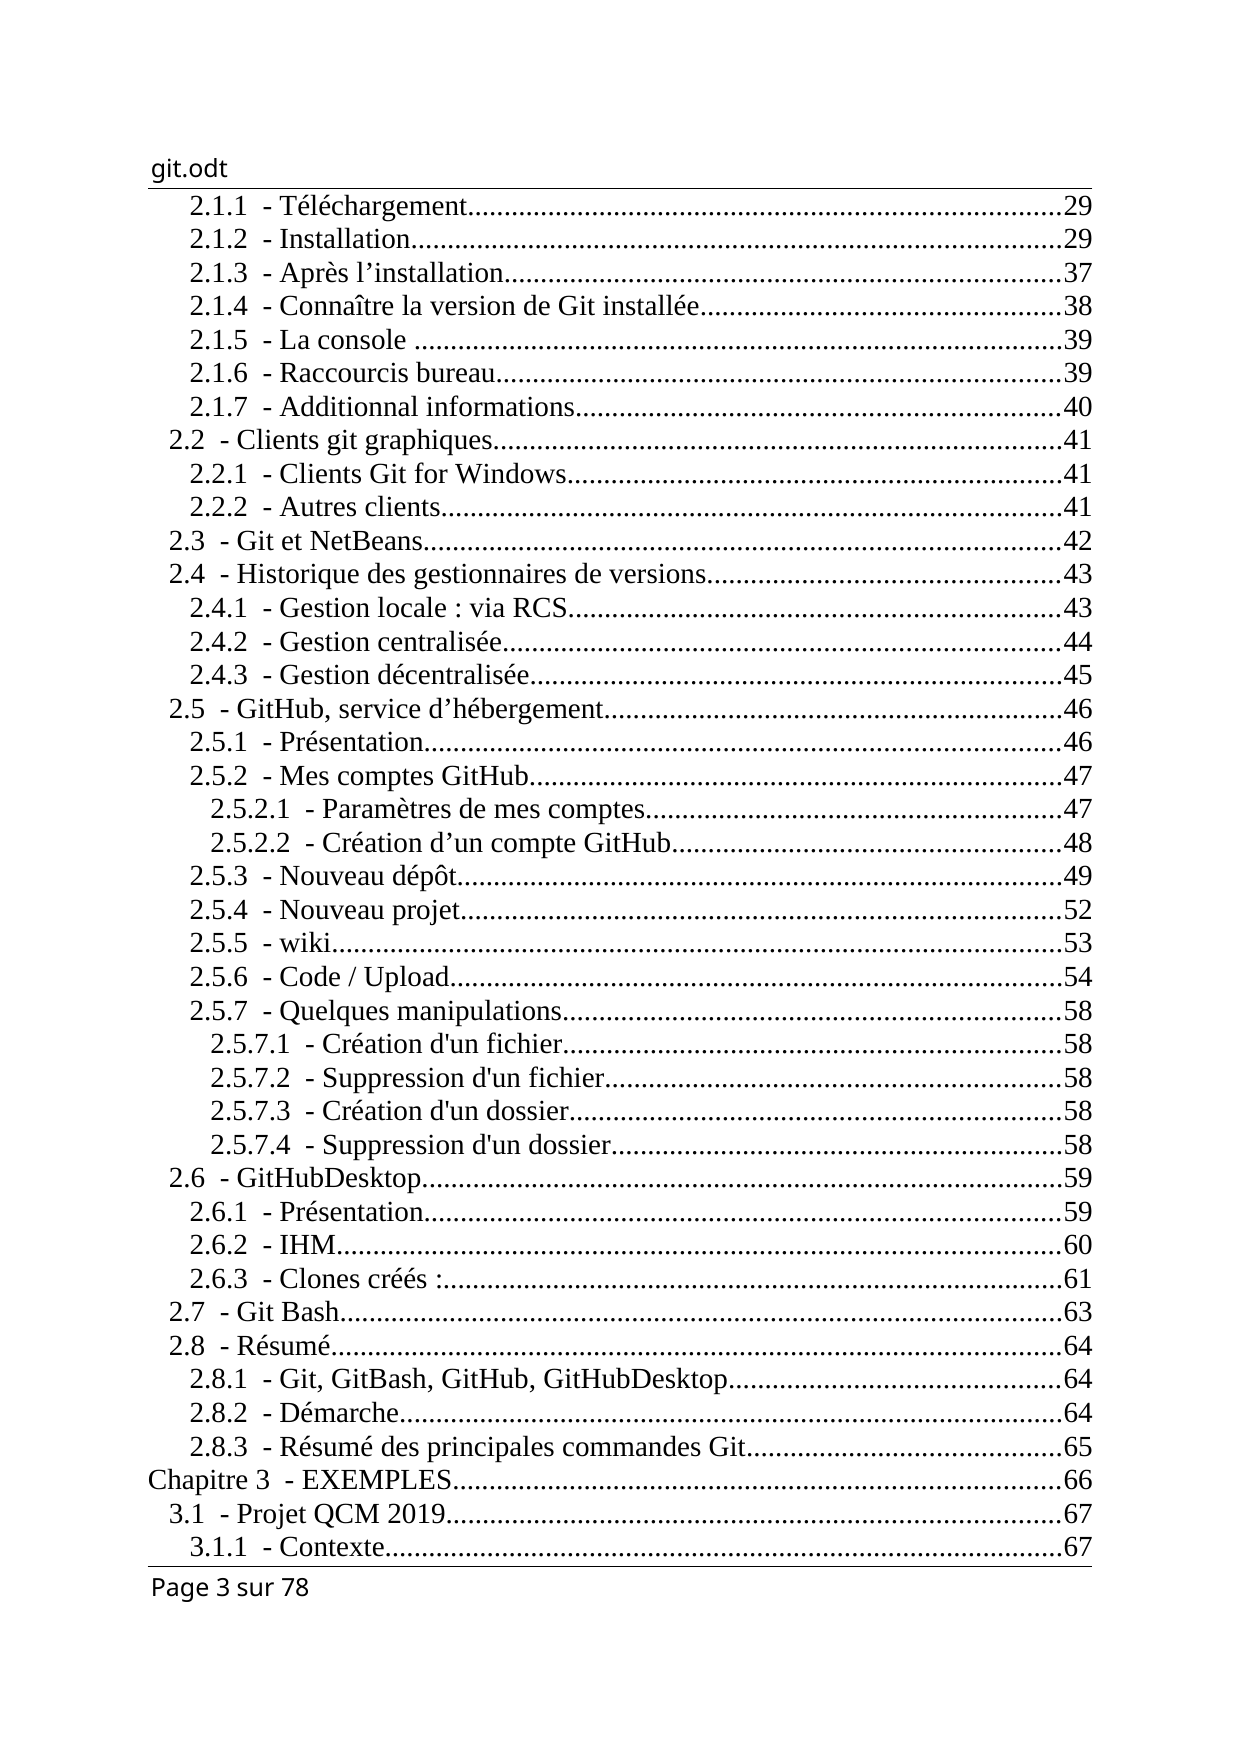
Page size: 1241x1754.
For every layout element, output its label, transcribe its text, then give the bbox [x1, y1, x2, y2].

text 2.2.1 - Clients Git for Windows 41 [189, 456, 1092, 489]
text 2.2.2 - Autres clients 41 [189, 489, 1092, 523]
text 2.5.2 - Mes comptes GitHub 47 [189, 758, 1092, 791]
text 2.1.6 - Raccourcis bureau 39 [189, 355, 1092, 389]
text 2.6.1 - Présentation 59 [189, 1194, 1092, 1227]
text 2.1.1 - Téléchargement 29 [189, 189, 1092, 221]
text 2.5.7.4 - Suppression d'un dossier 58 [210, 1127, 1092, 1160]
text 2.5.3 - Nouveau dépôt 49 [189, 858, 1092, 892]
text 2.8 - Résumé 64 [168, 1328, 1092, 1362]
text 2.5.7.1 - Création d'un fichier 58 [210, 1026, 1092, 1060]
text 2.4 - Historique des gestionnaires de versions 43 [168, 557, 1092, 590]
text 2.5.7.2 - Suppression d'un fichier 58 [210, 1060, 1092, 1093]
text 2.8.1 - Git, GitBash, GitHub, GitHubDesktop 64 [189, 1362, 1092, 1395]
text 2.2 - Clients git graphiques 41 [168, 422, 1092, 456]
text 2.5.6 - Code / Upload 54 [189, 959, 1092, 993]
text 2.8.3 - Résumé des principales commandes Git 65 [189, 1429, 1092, 1462]
text 2.7 - Git Bash 63 [168, 1294, 1092, 1328]
text 2.5.4 - Nouveau projet 52 [189, 892, 1092, 926]
text 2.6.2 - IHM 60 [189, 1227, 1092, 1261]
text 2.5.1 - Présentation 46 [189, 724, 1092, 758]
text 2.1.2 - Installation 29 [189, 221, 1092, 255]
text 2.5.5 - wiki 53 [189, 926, 1092, 959]
text 2.1.5 - La console ... 39 [189, 322, 1092, 355]
text 2.1.3 - Après l’installation 37 [189, 255, 1092, 288]
text 3.1 - Projet QCM 2019 67 [168, 1496, 1092, 1529]
text 2.5.7.3 - Création d'un dossier 58 [210, 1093, 1092, 1127]
text 2.5.2.2 - Création d’un compte GitHub 48 [210, 825, 1092, 858]
text 2.6 - GitHubDesktop 59 [168, 1160, 1092, 1194]
text 2.3 - Git et NetBeans 42 [168, 523, 1092, 557]
text 2.5.7 - Quelques manipulations 58 [189, 993, 1092, 1026]
text Chapitre 3 - EXEMPLES 66 [148, 1462, 1092, 1496]
text 2.4.3 - Gestion décentralisée 45 [189, 657, 1092, 691]
text 2.5 - GitHub, service d’hébergement 46 [168, 691, 1092, 724]
text 2.5.2.1 - Paramètres de mes comptes 47 [210, 791, 1092, 825]
text 2.4.2 - Gestion centralisée 44 [189, 624, 1092, 657]
text 3.1.1 - Contexte 67 [189, 1529, 1092, 1563]
text 2.1.7 - Additionnal informations 40 [189, 389, 1092, 422]
text 2.8.2 - Démarche 64 [189, 1395, 1092, 1429]
text 2.6.3 - Clones créés : 61 [189, 1261, 1092, 1294]
text 2.1.4 - Connaître la version de Git installée 38 [189, 288, 1092, 322]
text 2.4.1 - Gestion locale : via RCS 43 [189, 590, 1092, 624]
